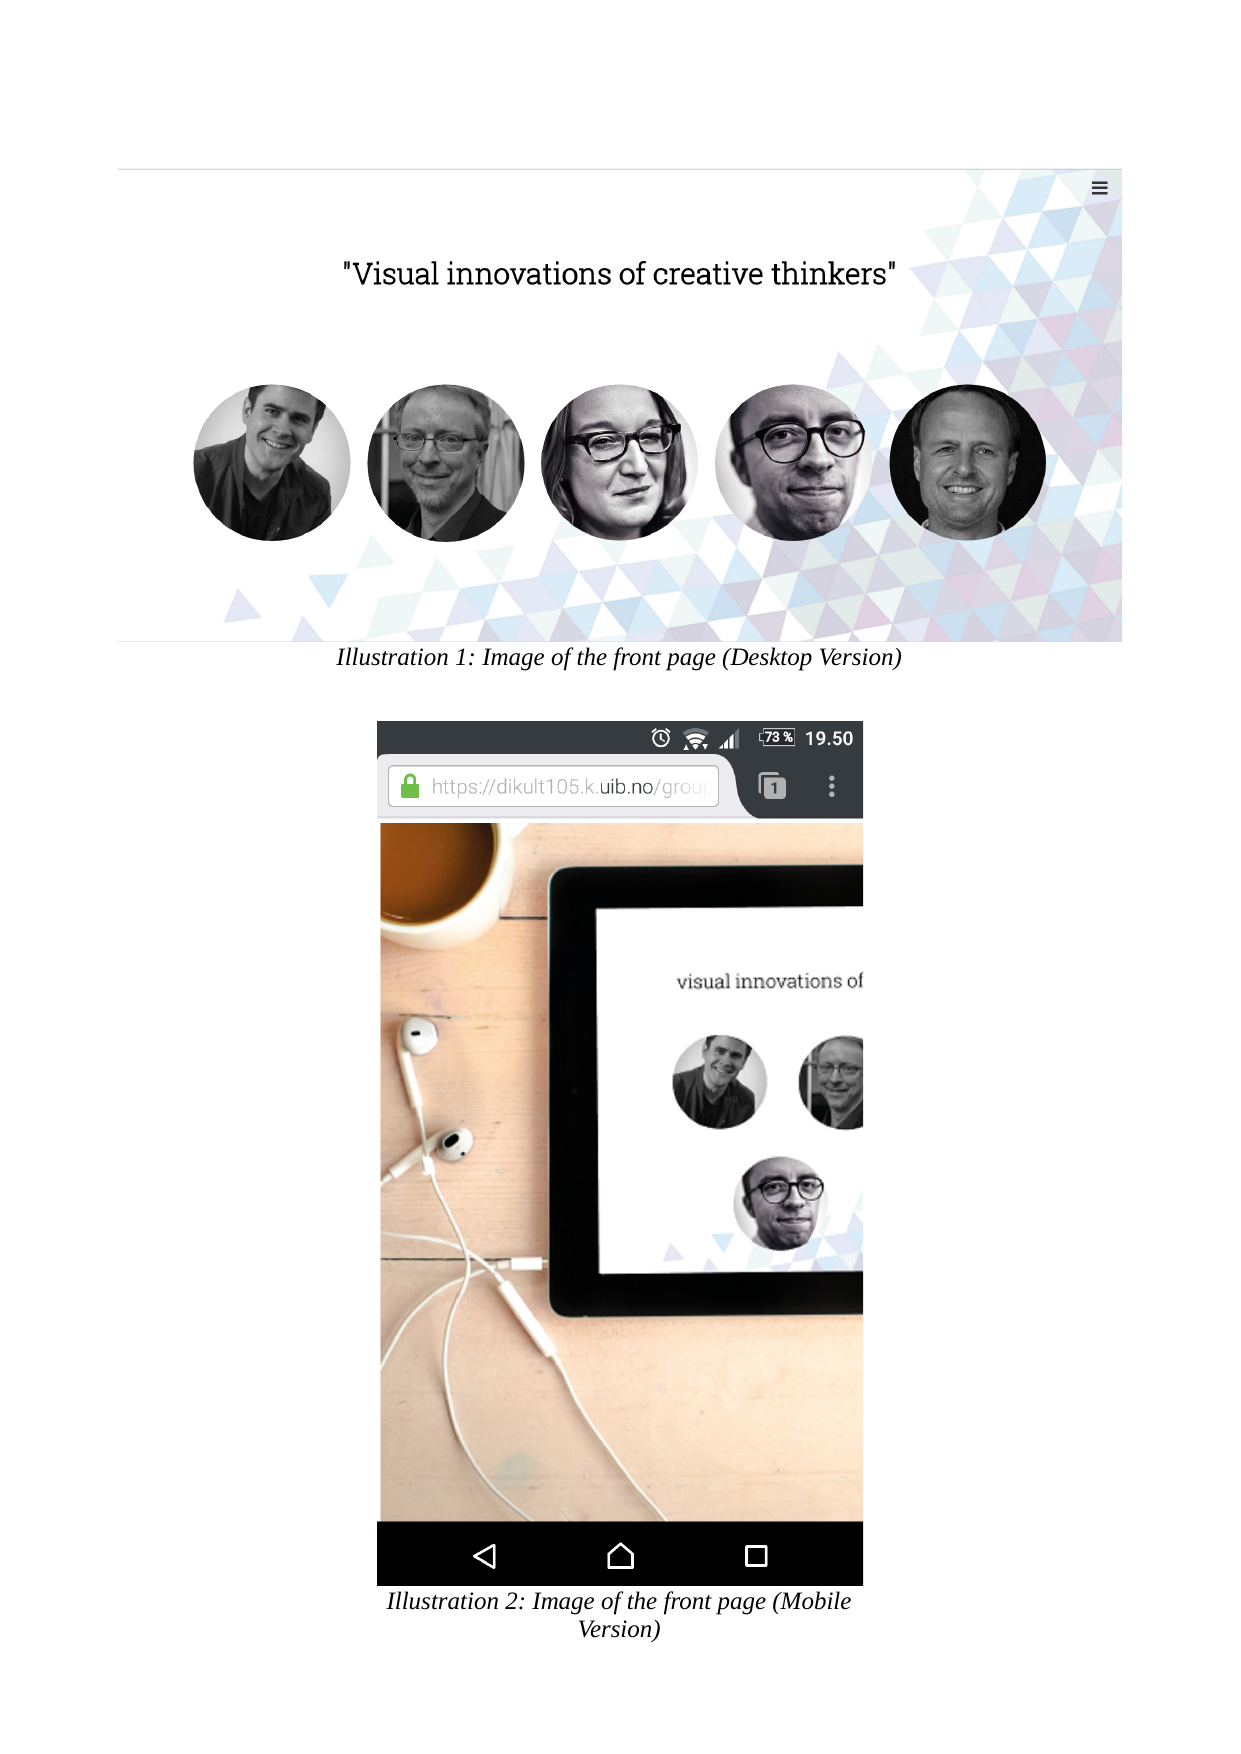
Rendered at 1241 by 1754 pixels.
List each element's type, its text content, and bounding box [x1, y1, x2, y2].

text Illustration 1: Image of the front page (Desktop Version) [118, 642, 1122, 670]
picture [118, 168, 1123, 642]
text Illustration 2: Image of the front page (Mobile Version) [377, 1586, 863, 1643]
picture [377, 721, 864, 1586]
